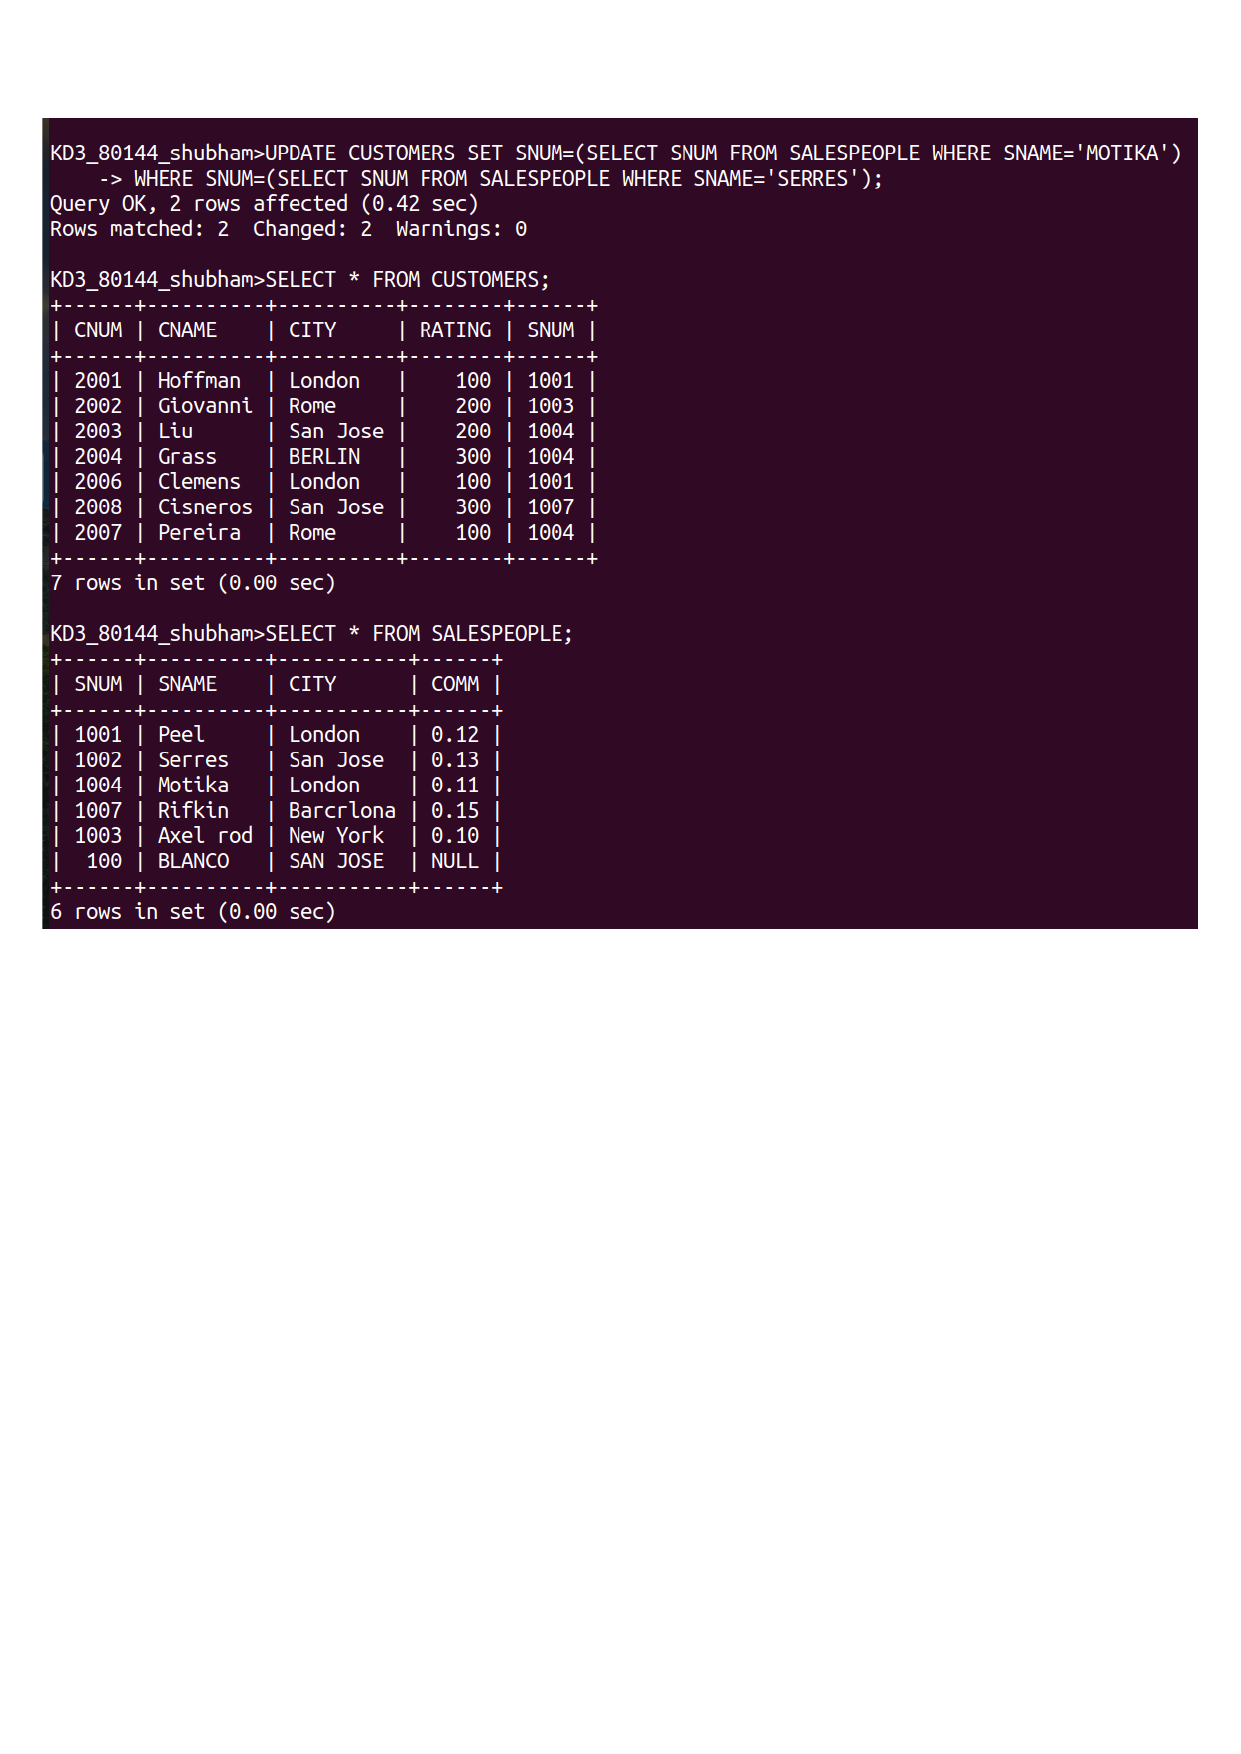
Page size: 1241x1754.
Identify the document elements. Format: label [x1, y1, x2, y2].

picture [42, 118, 1198, 929]
